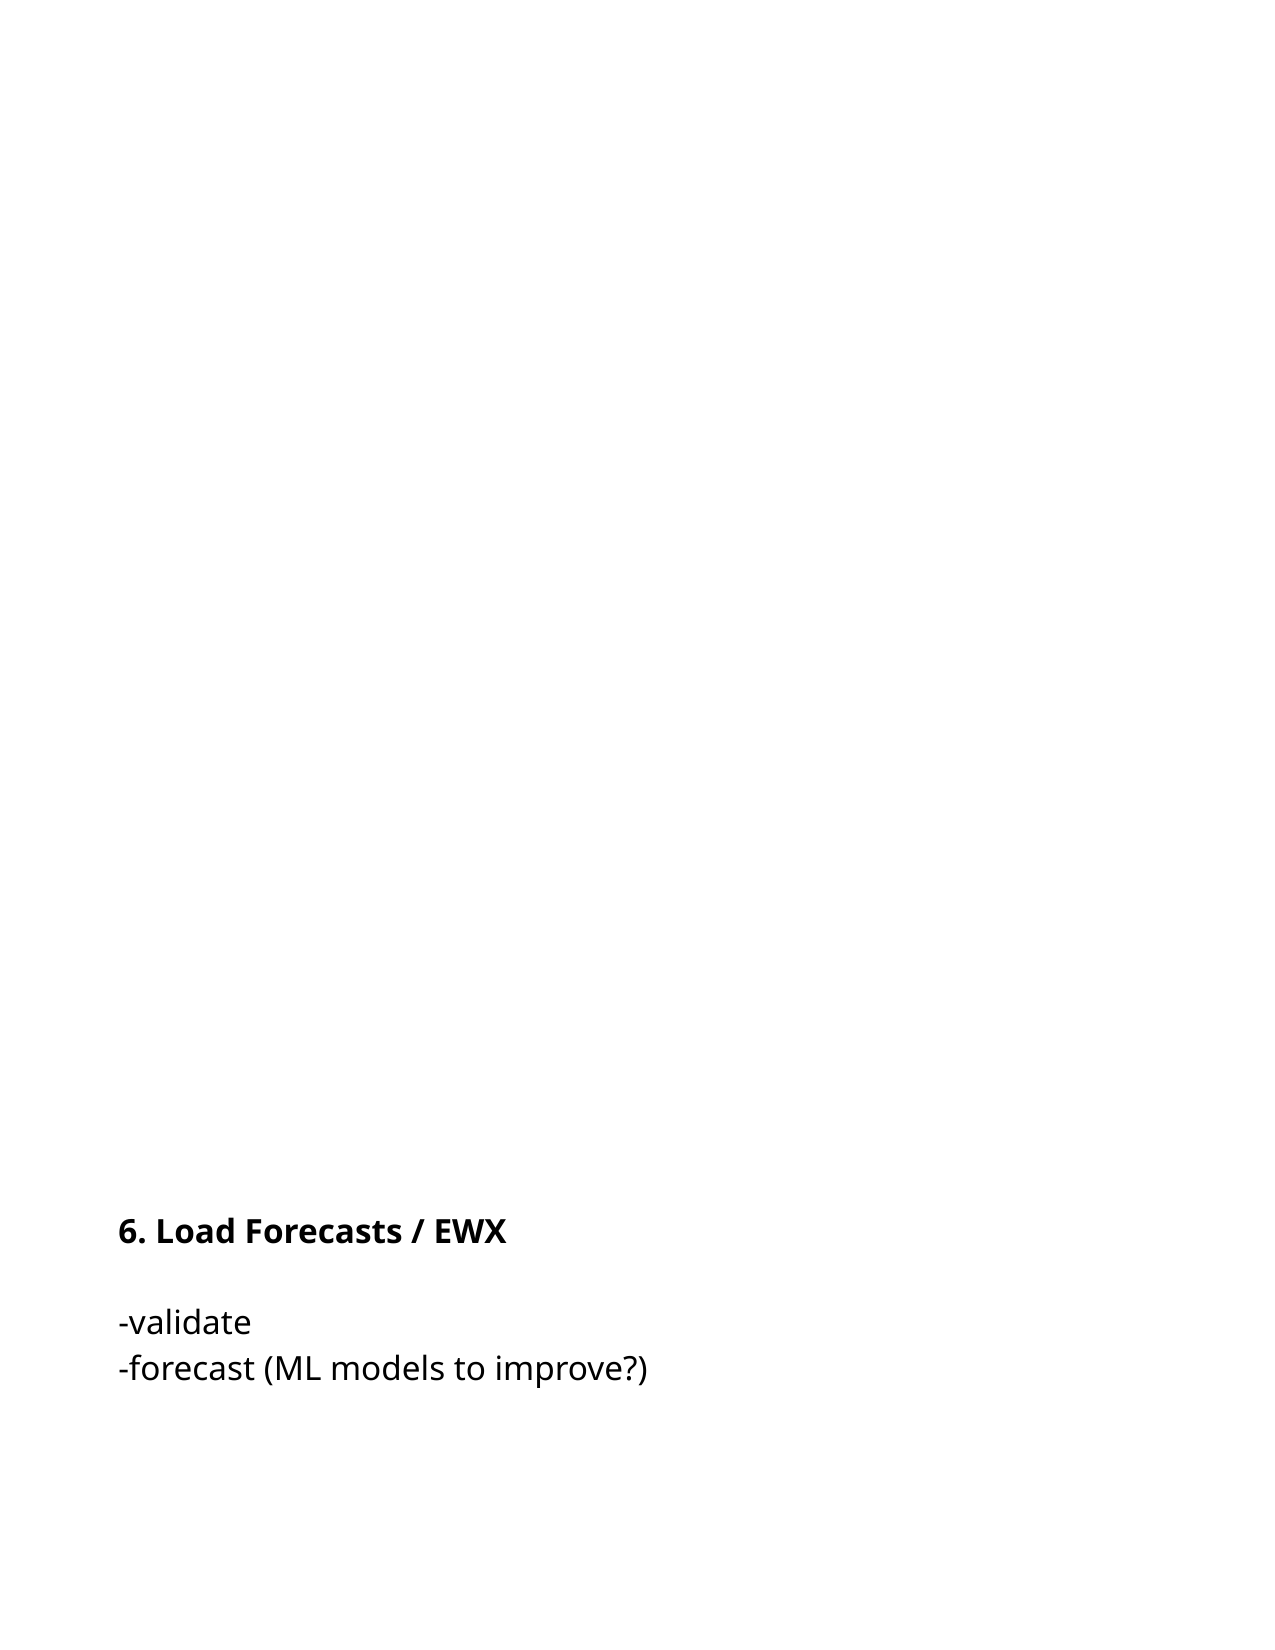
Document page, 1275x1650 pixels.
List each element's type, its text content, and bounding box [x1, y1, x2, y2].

text 6. Load Forecasts / EWX [118, 1208, 1157, 1253]
text -validate [118, 1299, 1157, 1344]
text -forecast (ML models to improve?) [118, 1344, 1157, 1390]
